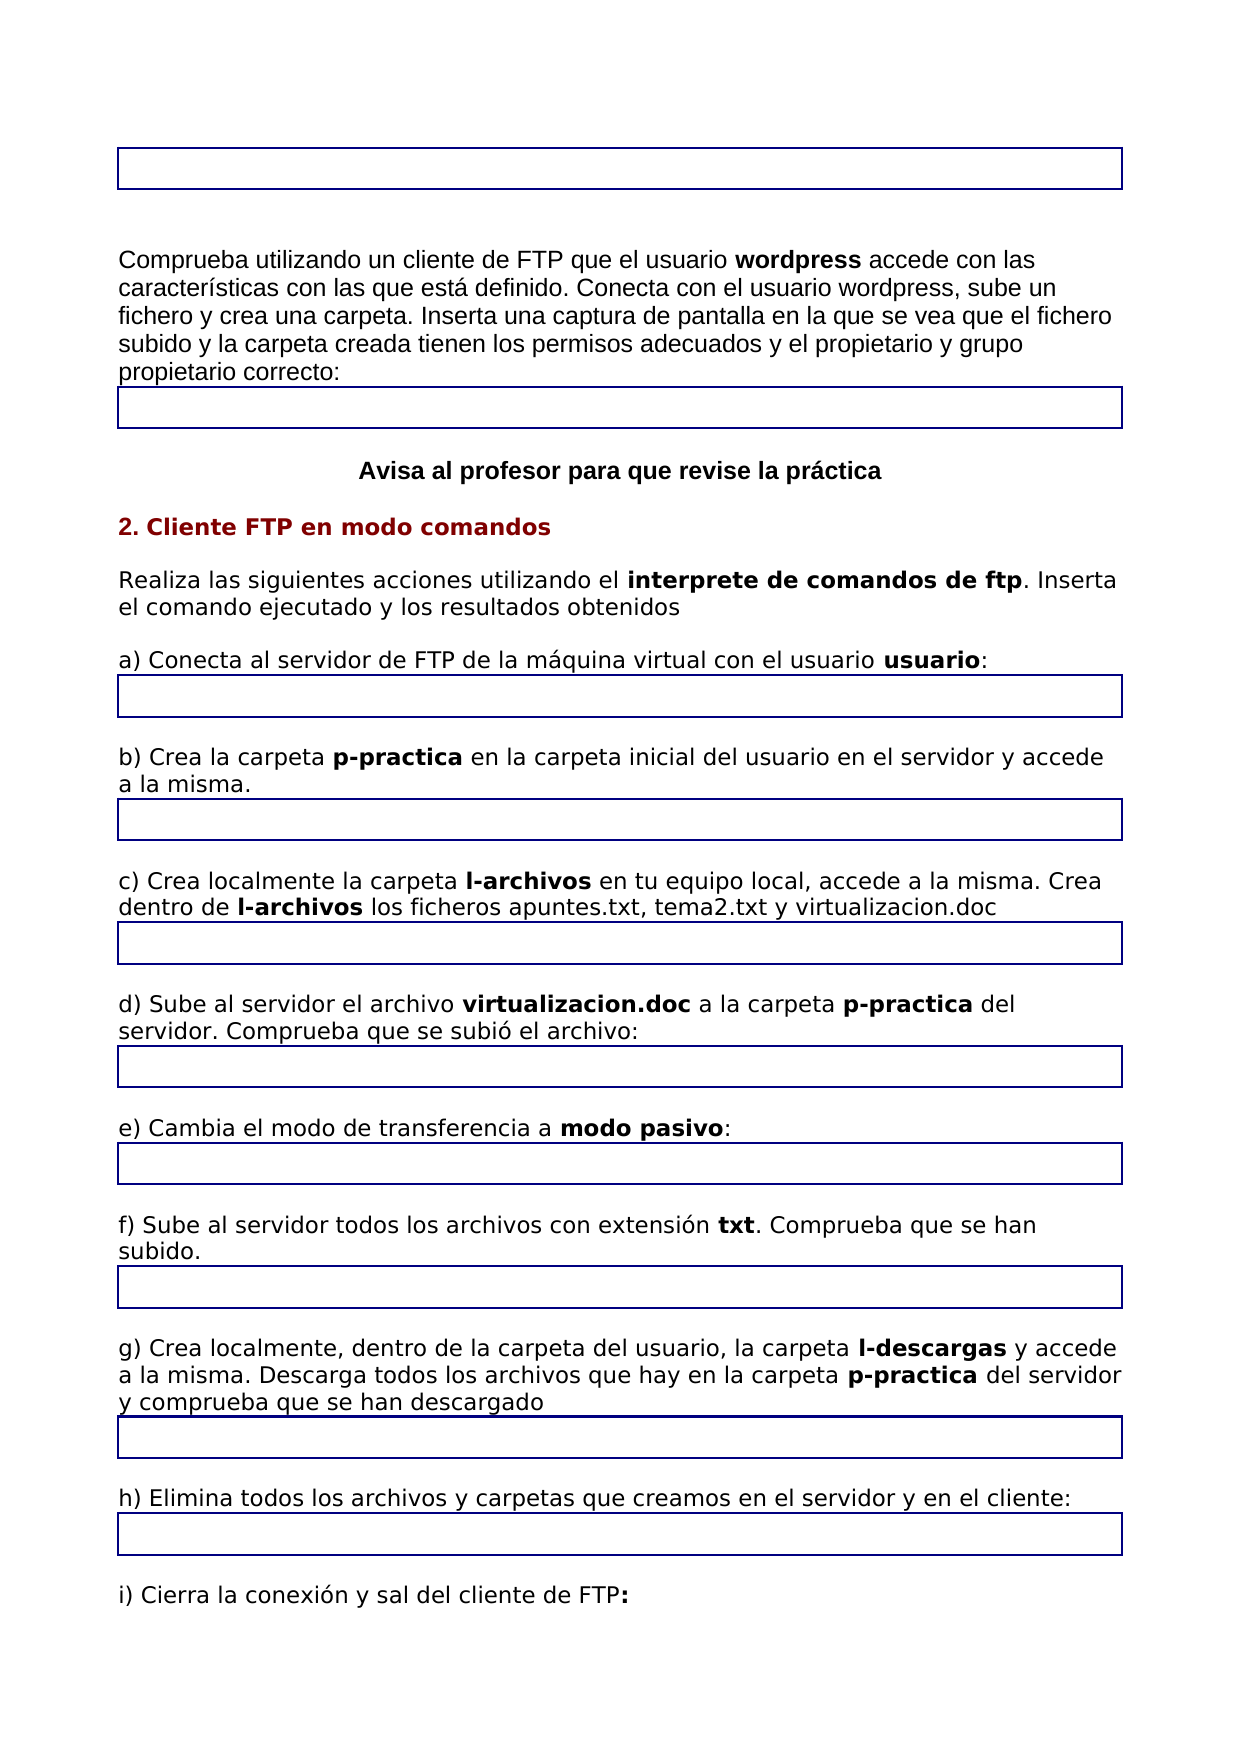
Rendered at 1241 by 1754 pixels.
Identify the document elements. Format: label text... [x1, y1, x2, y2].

table_header [119, 388, 1121, 427]
text Realiza las siguientes acciones utilizando el interprete de comandos de ftp. Inserta el comando ejecutado y los resultados obtenidos [118, 567, 1122, 621]
text a) Conecta al servidor de FTP de la máquina virtual con el usuario usuario: [118, 647, 1122, 674]
table_header [119, 800, 1121, 839]
table_header [119, 676, 1121, 716]
table_header [119, 1267, 1121, 1307]
text f) Sube al servidor todos los archivos con extensión txt. Comprueba que se han subido. [118, 1212, 1122, 1265]
table_header [119, 1144, 1121, 1183]
table_header [119, 923, 1121, 963]
table_header [119, 149, 1121, 188]
text b) Crea la carpeta p-practica en la carpeta inicial del usuario en el servidor y accede a la misma. [118, 744, 1122, 798]
text e) Cambia el modo de transferencia a modo pasivo: [118, 1115, 1122, 1142]
text Comprueba utilizando un cliente de FTP que el usuario wordpress accede con las características con las que está definido. Conecta con el usuario wordpress, sube un fichero y crea una carpeta. Inserta una captura de pantalla en la que se vea que el fichero subido y la carpeta creada tienen los permisos adecuados y el propietario y grupo propietario correcto: [118, 246, 1122, 386]
table_header [119, 1418, 1121, 1457]
table_header [119, 1047, 1121, 1086]
text h) Elimina todos los archivos y carpetas que creamos en el servidor y en el cliente: [118, 1486, 1122, 1512]
text Avisa al profesor para que revise la práctica [118, 457, 1122, 485]
text d) Sube al servidor el archivo virtualizacion.doc a la carpeta p-practica del servidor. Comprueba que se subió el archivo: [118, 991, 1122, 1045]
text i) Cierra la conexión y sal del cliente de FTP: [118, 1582, 1122, 1609]
table_header [119, 1514, 1121, 1554]
text 2. Cliente FTP en modo comandos [118, 513, 1122, 541]
text g) Crea localmente, dentro de la carpeta del usuario, la carpeta l-descargas y accede a la misma. Descarga todos los archivos que hay en la carpeta p-practica del servidor y comprueba que se han descargado [118, 1335, 1122, 1415]
text c) Crea localmente la carpeta l-archivos en tu equipo local, accede a la misma. Crea dentro de l-archivos los ficheros apuntes.txt, tema2.txt y virtualizacion.doc [118, 868, 1122, 921]
